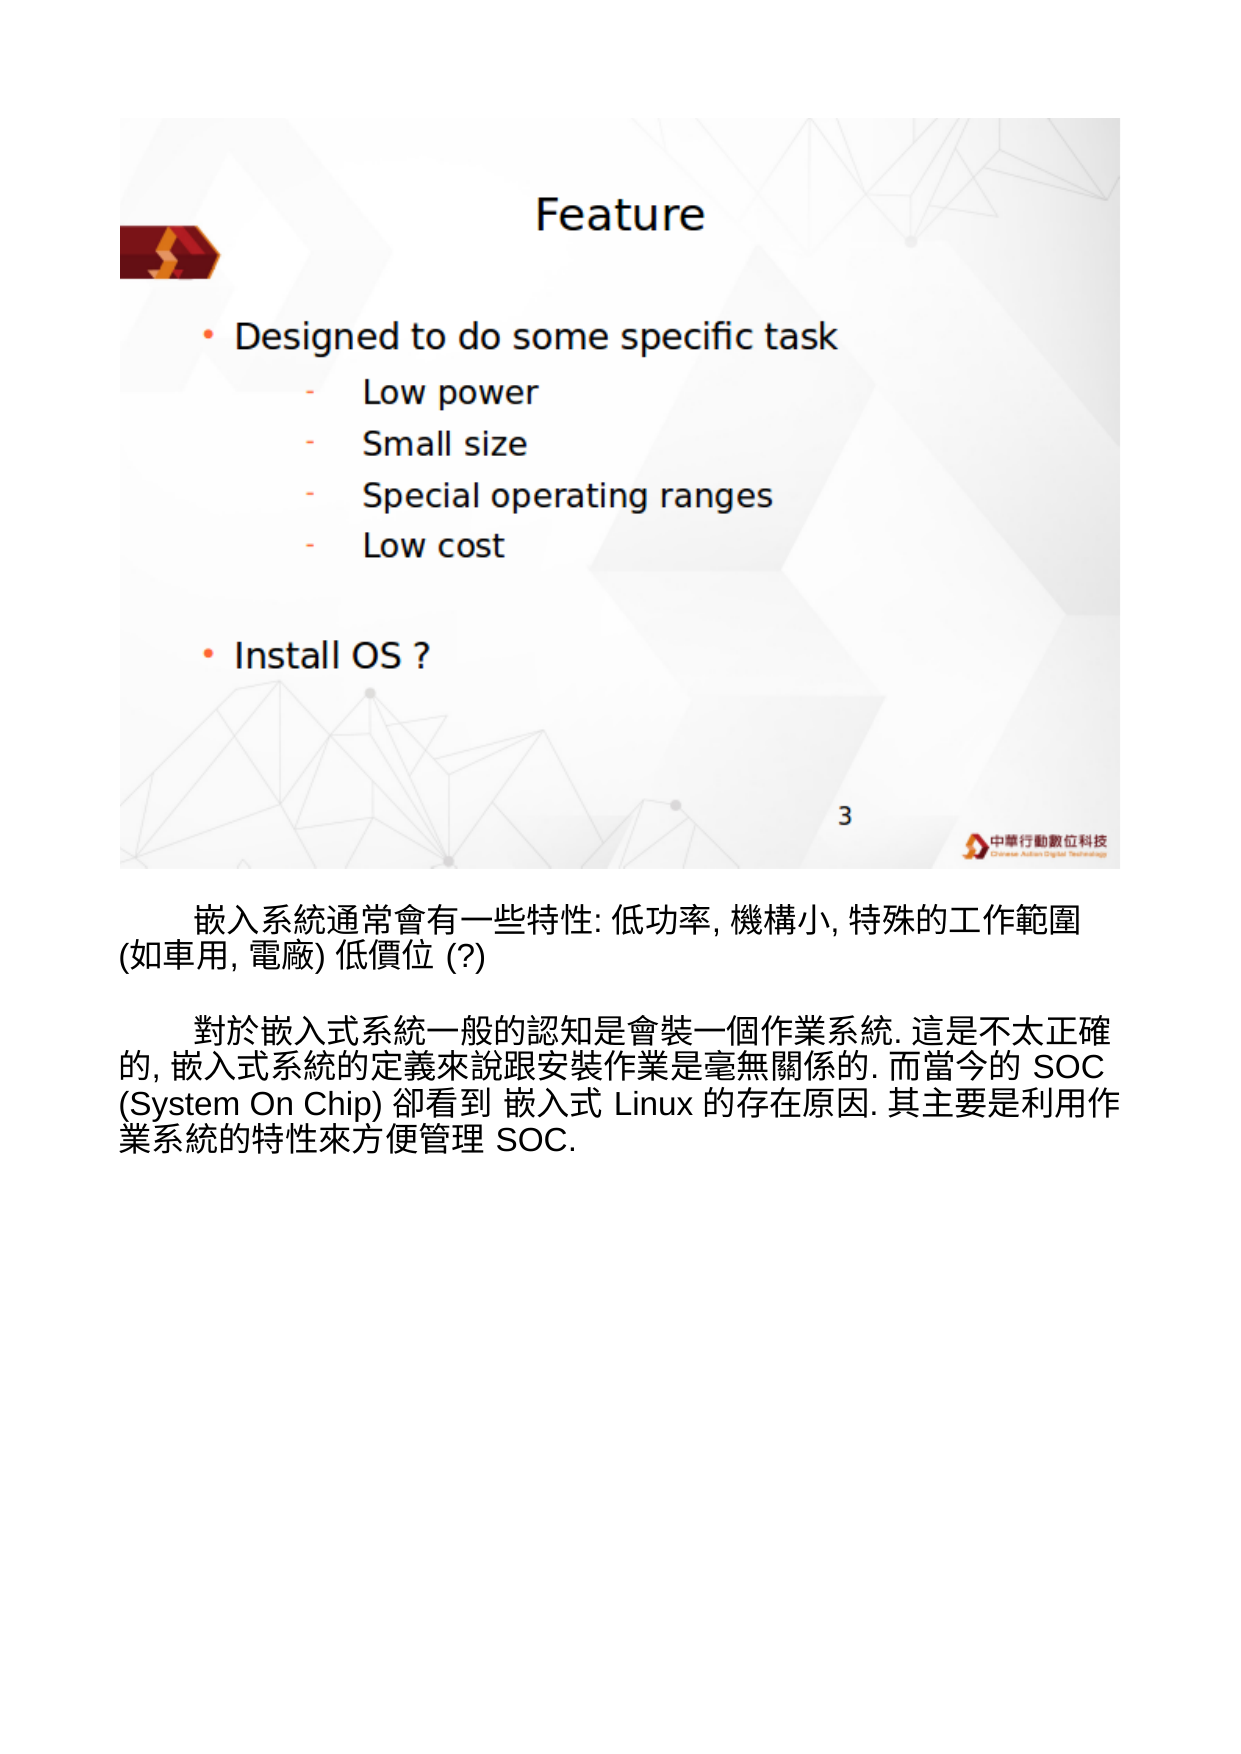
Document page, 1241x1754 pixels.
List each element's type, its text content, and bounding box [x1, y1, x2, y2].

text 嵌入系統通常會有一些特性: 低功率, 機構小, 特殊的工作範圍 (如車用, 電廠) 低價位 (?) [118, 903, 1122, 976]
picture [120, 118, 1121, 869]
text 對於嵌入式系統一般的認知是會裝一個作業系統. 這是不太正確的, 嵌入式系統的定義來說跟安裝作業是毫無關係的. 而當今的 SOC (System On Chip) 卻看到 嵌入式 Linux 的存在原因. 其主要是利用作業系統的特性來方便管理 SOC. [118, 1014, 1122, 1194]
